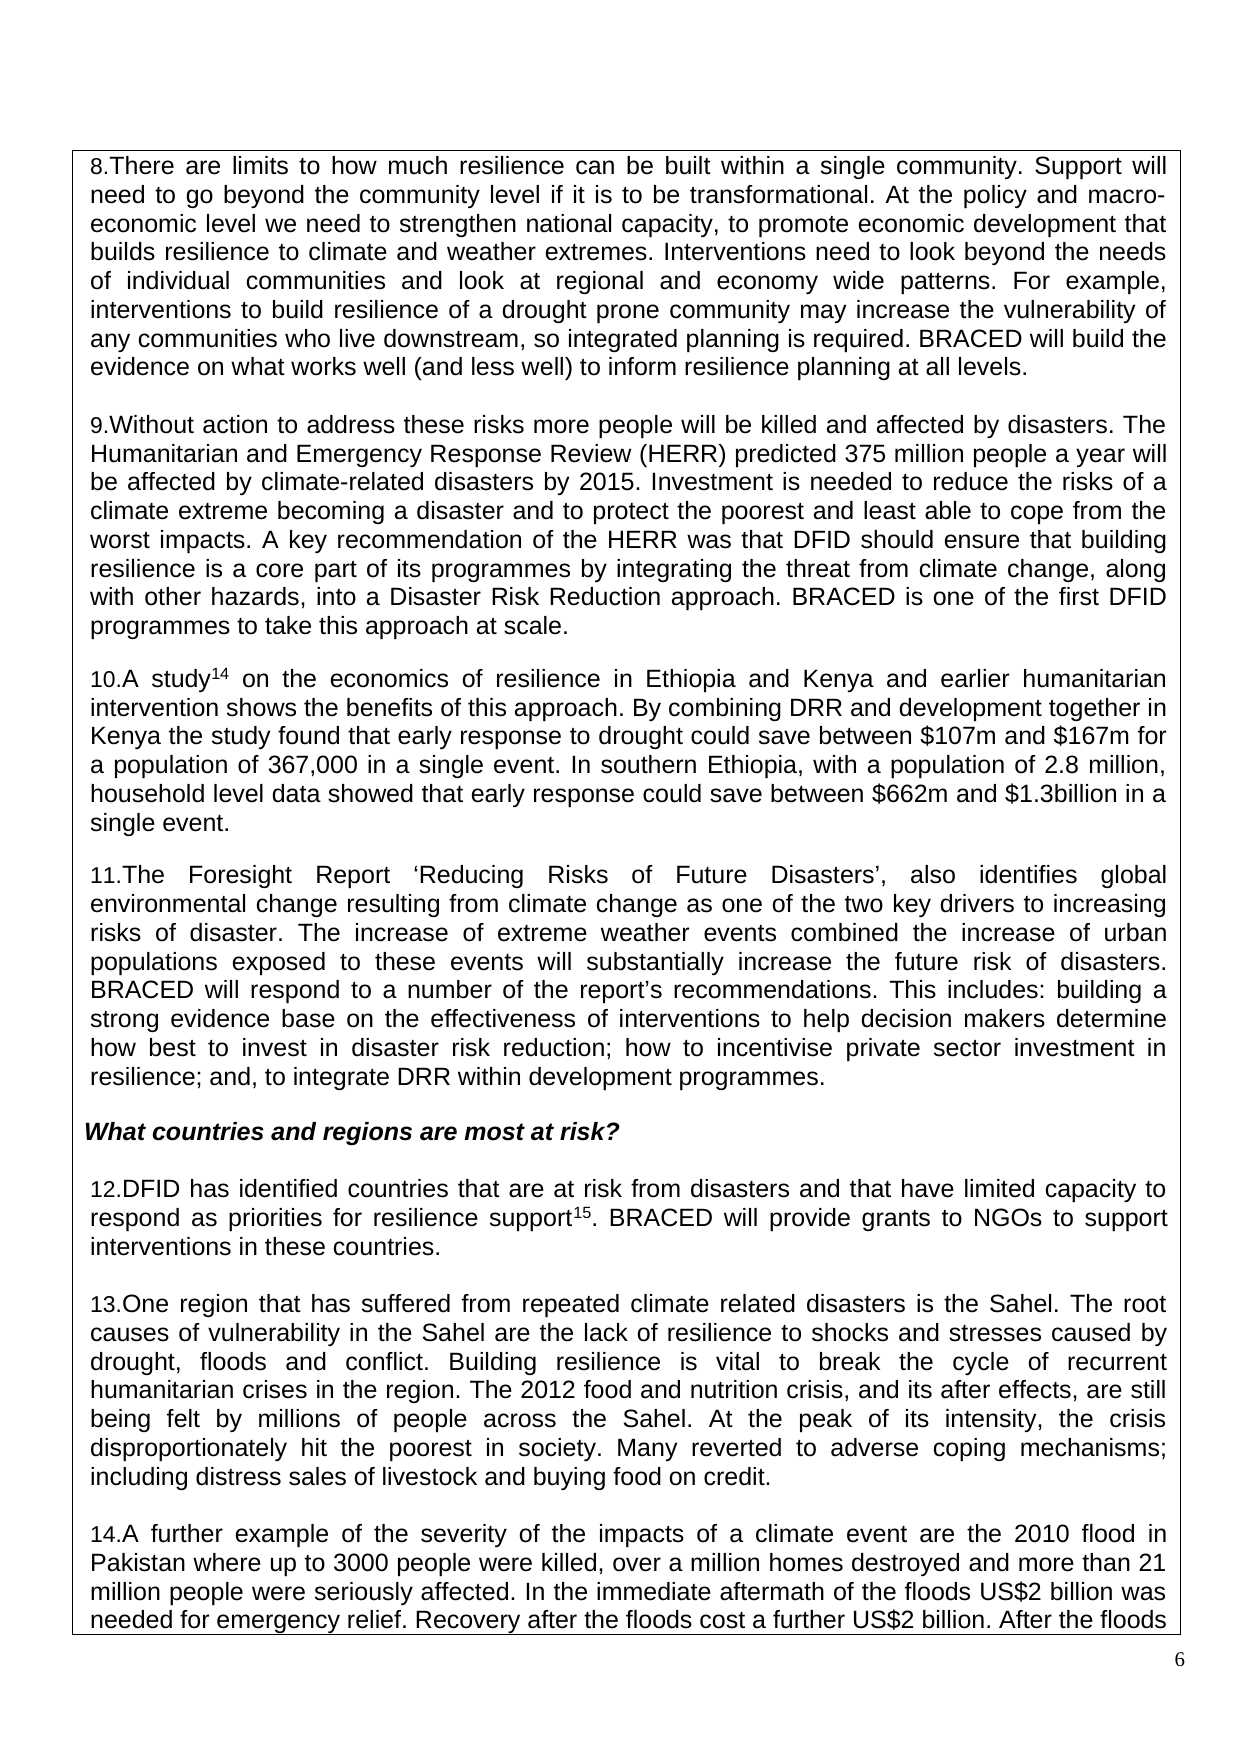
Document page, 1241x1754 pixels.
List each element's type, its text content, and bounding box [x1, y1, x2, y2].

table_cell What problem are we addressing? Poor people are the most vulnerable to climate-related disasters. Climate change is leading to higher temperatures, changing rainfall patterns and rising sea levels which in turn result in climate extremes such as droughts, storms, floods and landslides. The impact of these climate extremes depends not only on the extremes themselves but also on the exposure and vulnerability of populations; high exposure and vulnerability can lead to disasters. There is evidence that climate change has already affected the magnitude and frequency of climate extremes and these changes are likely to increase further in the future. With increasing populations more people – often the poorest – live in locations vulnerable to climate extremes, resulting in more people being exposed to risk and to an increasing number of climate-related disasters. Of the 3.3 million deaths from natural hazards since 1970, 95% have been in developing countries. Since 2000 there have been over 400,000 deaths as a direct result of climate extremes with 79 % dying in developing countries. Over the same period over 2.7 billion people were affected, with 98% in developing countries. Economic losses due to natural disasters since 1992 (year of the Rio Earth Summit) amount to 25 times the annual level of Official Development Assistance (ODA). Responding to these challenges are a DFID Ministerial priority. BRACED will support this response - focusing on the needs of the Sahel (a National Security Council) priority; meeting spending commitments on fragile states and climate change; and helping achieve the Millennium Development Goals on poverty and hunger. It will also address the Humanitarian and Emergency Response Review recommendation that DFID should respond to rising global risks (including climate change) by building and strengthening systems to respond to crises. It will also support DFID’s Strategic Vision for Girls and Women’s by providing economic assets directly to girls and women. Box 2: What is Climate Resilience? The focus of BRACED is building resilience to disasters. At the community level this is about finding ways to stop shocks affecting households. This can be achieved in a number of different ways, such as insurance (allowing households to share risks), social protection (helping families to maintain their purchasing power in hard times), or provision of public goods and services (such as flood defences and early warning systems). There are limits to how much resilience can be built within a single community. Support will need to go beyond the community level if it is to be transformational. At the policy and macro-economic level we need to strengthen national capacity, to promote economic development that builds resilience to climate and weather extremes. Interventions need to look beyond the needs of individual communities and look at regional and economy wide patterns. For example, interventions to build resilience of a drought prone community may increase the vulnerability of any communities who live downstream, so integrated planning is required. BRACED will build the evidence on what works well (and less well) to inform resilience planning at all levels. Without action to address these risks more people will be killed and affected by disasters. The Humanitarian and Emergency Response Review (HERR) predicted 375 million people a year will be affected by climate-related disasters by 2015. Investment is needed to reduce the risks of a climate extreme becoming a disaster and to protect the poorest and least able to cope from the worst impacts. A key recommendation of the HERR was that DFID should ensure that building resilience is a core part of its programmes by integrating the threat from climate change, along with other hazards, into a Disaster Risk Reduction approach. BRACED is one of the first DFID programmes to take this approach at scale. A study on the economics of resilience in Ethiopia and Kenya and earlier humanitarian intervention shows the benefits of this approach. By combining DRR and development together in Kenya the study found that early response to drought could save between $107m and $167m for a population of 367,000 in a single event. In southern Ethiopia, with a population of 2.8 million, household level data showed that early response could save between $662m and $1.3billion in a single event. The Foresight Report ‘Reducing Risks of Future Disasters’, also identifies global environmental change resulting from climate change as one of the two key drivers to increasing risks of disaster. The increase of extreme weather events combined the increase of urban populations exposed to these events will substantially increase the future risk of disasters. BRACED will respond to a number of the report’s recommendations. This includes: building a strong evidence base on the effectiveness of interventions to help decision makers determine how best to invest in disaster risk reduction; how to incentivise private sector investment in resilience; and, to integrate DRR within development programmes. What countries and regions are most at risk? DFID has identified countries that are at risk from disasters and that have limited capacity to respond as priorities for resilience support. BRACED will provide grants to NGOs to support interventions in these countries. One region that has suffered from repeated climate related disasters is the Sahel. The root causes of vulnerability in the Sahel are the lack of resilience to shocks and stresses caused by drought, floods and conflict. Building resilience is vital to break the cycle of recurrent humanitarian crises in the region. The 2012 food and nutrition crisis, and its after effects, are still being felt by millions of people across the Sahel. At the peak of its intensity, the crisis disproportionately hit the poorest in society. Many reverted to adverse coping mechanisms; including distress sales of livestock and buying food on credit. A further example of the severity of the impacts of a climate event are the 2010 flood in Pakistan where up to 3000 people were killed, over a million homes destroyed and more than 21 million people were seriously affected. In the immediate aftermath of the floods US$2 billion was needed for emergency relief. Recovery after the floods cost a further US$2 billion. After the floods a longer term damage needs assessment was undertaken by the World Bank and the Asian Development Bank. This estimated US$8.7 to 10.9 billion was needed to reconstruct and rehabilitate the infrastructure, institutions and services that had been destroyed or damaged by the floods. At the household level the impacts were also significant. An assessment of 1800 households six months after the floods found that 85% of the households had reported income losses of up to 50%. What is the rationale for UK Government intervention in this problem? Some people will adapt to an increase in climate extremes by changing their behaviour, diversifying their livelihoods, and moving to less risky locations. Not everyone, especially the poorest, can do this. Consequently, there is a strong case for Government intervention to help these people adapt to extreme climate events as: Many goods and services that are needed to reduce the costs of climate extremes, or that help people to cope with the effects of these extremes are not provided by the market. Examples are flood protection, sea defences, and climate change information/forecasts. Governments have an important role in protecting poor and vulnerable people in society. Many people in developing countries are too poor to bear the costs of adaptation. Governments have an important role in promoting more inclusive growth and economic empowerment, these actions are also essential to build the resilience of people to climate related disasters. Governments fail to provide disaster risk reduction and adaptation goods and services as: (i) they lack institutional capacity; (ii) they are uncertain about when disasters will occur; (iii) they have limited knowledge of the costs of disasters and the benefits of early action. By demonstrating what works well (and less well) and by testing new approaches to adaptation, public investments can have a large influence on the levels of resilience built. Governments can also influence the broad patterns of macroeconomic development that can build resilience to climate extremes and disasters. We know for example, that macroeconomic stability can help countries recover from extreme events. We have less evidence on what types of policy work well at building resilience across communities within a country. There are strong positive externalities associated with the knowledge of what works well and less well in economy-wide resilience building. What are we doing to tackle this problem? Two sets of action are needed: first actions to prevent a climate extreme becoming a disaster; and, second actions that when disasters occur to minimise their impacts and enable communities and countries to recover more quickly. Disaster risk reduction (DRR) is an approach that evolved from humanitarian relief to a planned response to reduce the risk of disasters. The HERR identified that the Disaster Risk Reduction approach does not sufficiently address the additional risks from climate change; so there is a need to integrate climate change risks into DRR. BRACED will address the HERR recommendation ‘to integrate the threat from climate change into disaster risk reduction by expanding this approach to explicitly accept the high levels of uncertainty around climate events and respond accordingly’. BRACED will work across the DRR, social protection and climate adaptation fields, both ‘top down’ through institutions and policies (national and international) and ‘bottom-up’ by directly supporting communities, whilst building evidence of what works and why. [73, 151, 1180, 1634]
